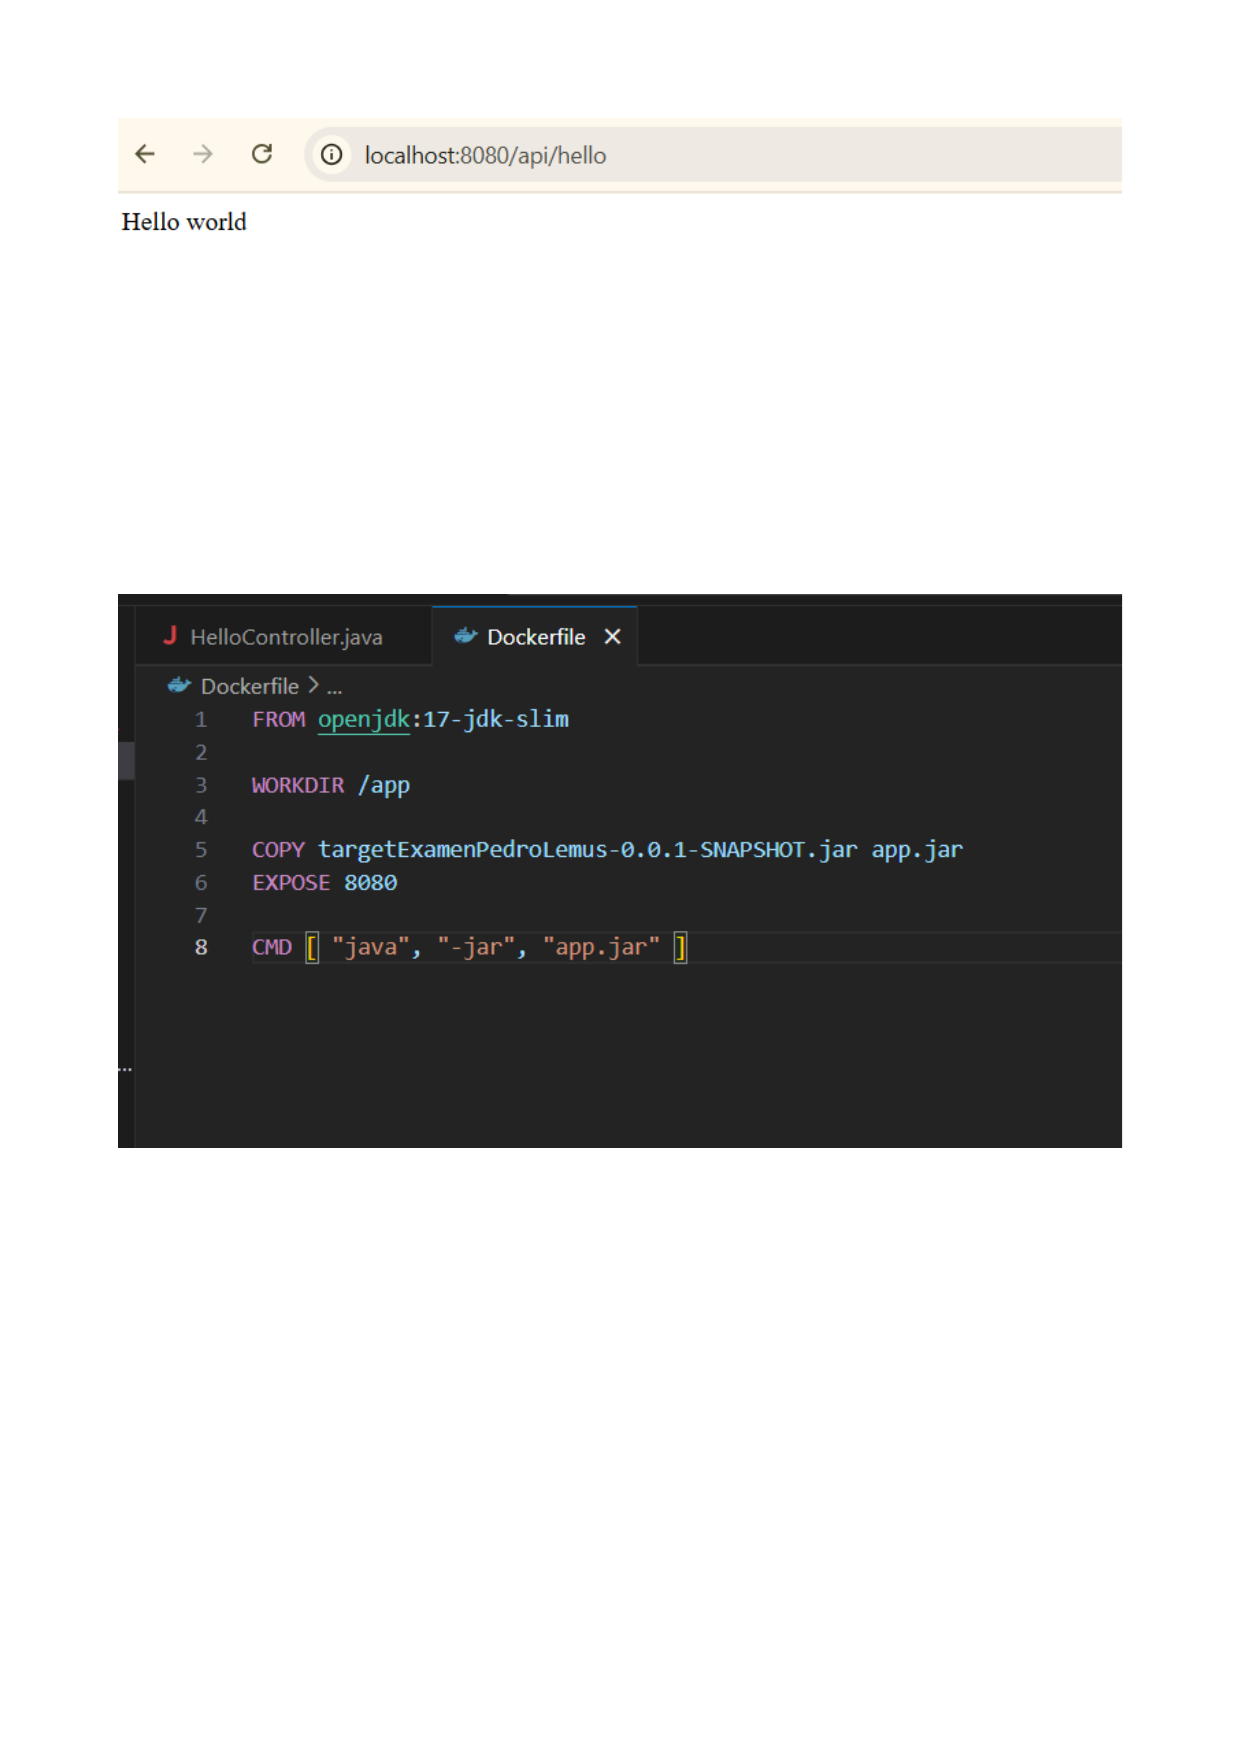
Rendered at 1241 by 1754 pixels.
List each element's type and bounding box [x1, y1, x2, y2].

picture [118, 118, 1123, 538]
picture [118, 594, 1123, 1148]
